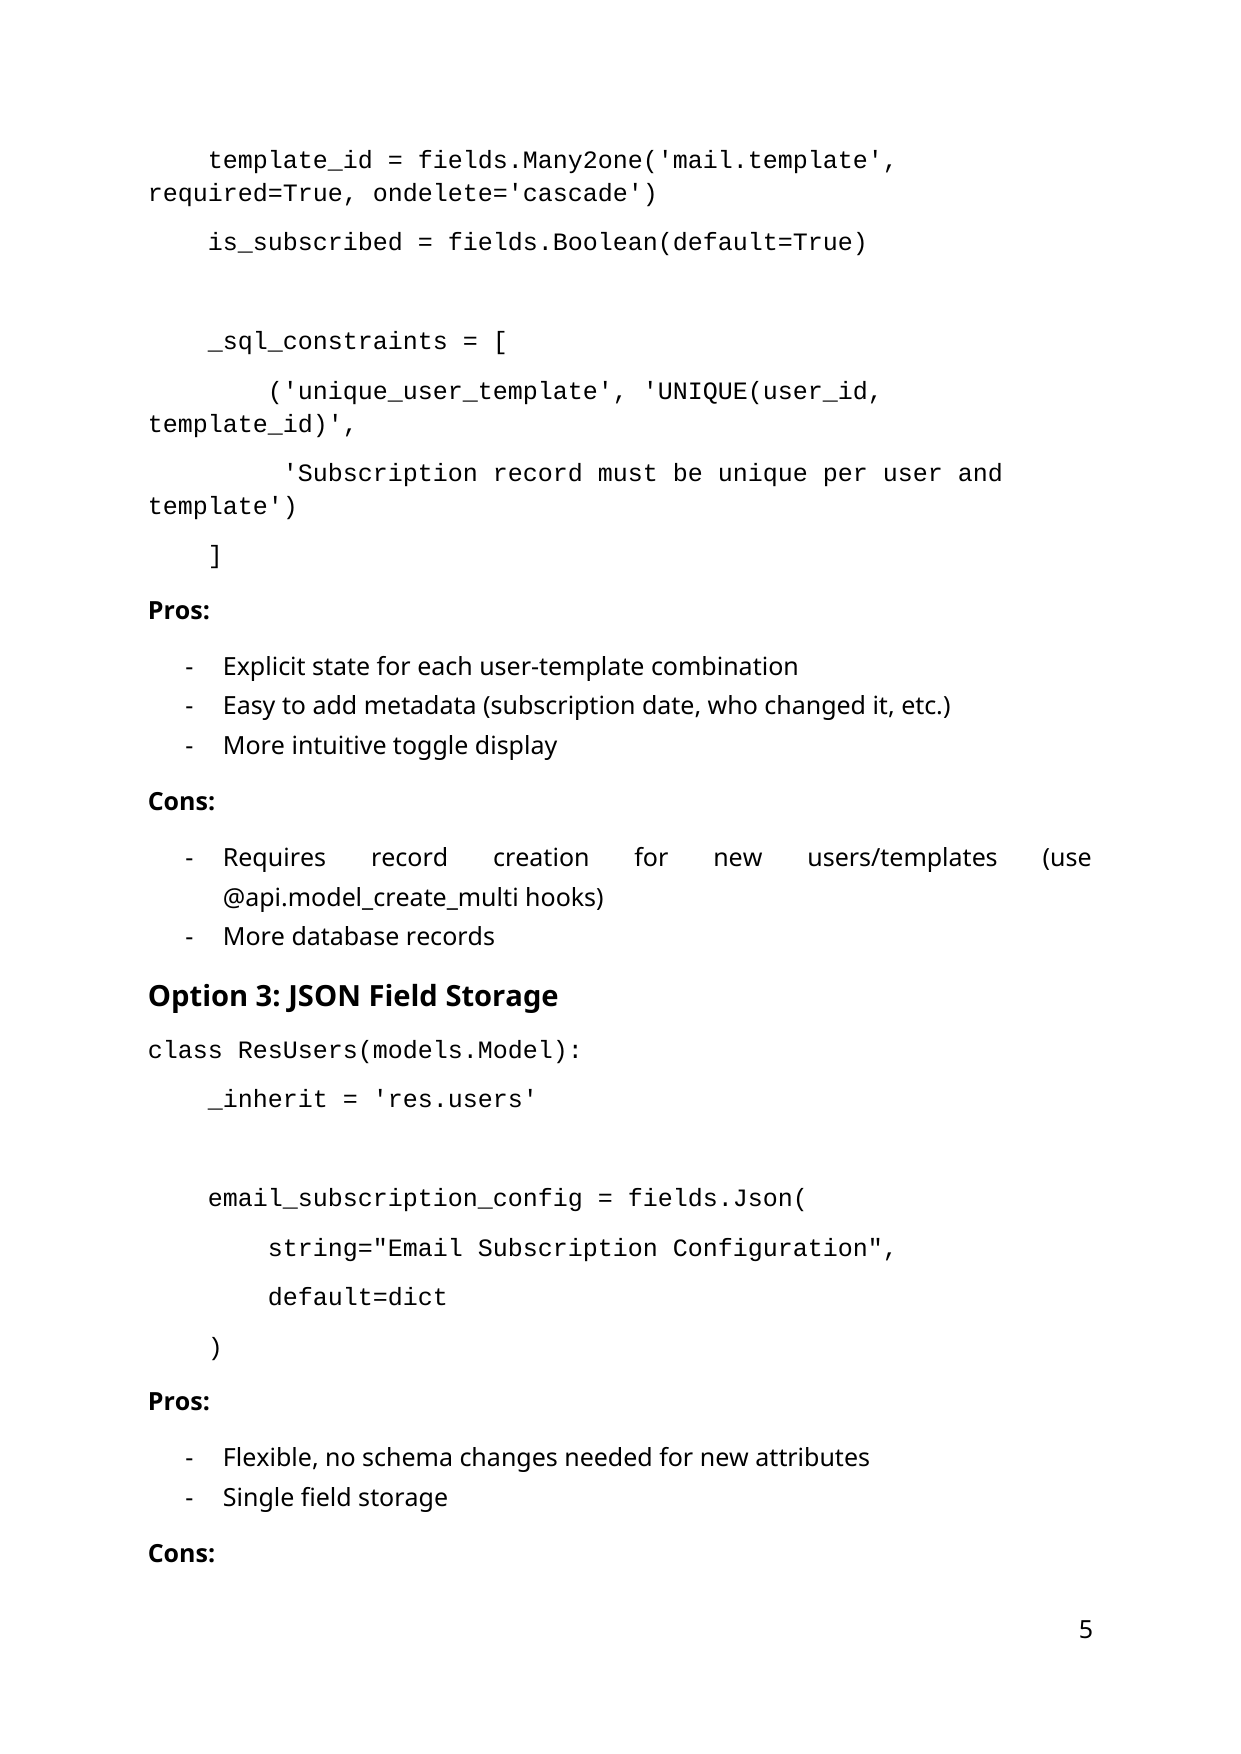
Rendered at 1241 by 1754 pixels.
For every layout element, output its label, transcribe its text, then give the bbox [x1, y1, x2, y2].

text string="Email Subscription Configuration", [148, 1235, 1093, 1264]
list Flexible, no schema changes needed for new attributes [185, 1440, 1093, 1474]
text 'Subscription record must be unique per user and template') [148, 461, 1093, 522]
text ('unique_user_template', 'UNIQUE(user_id, template_id)', [148, 378, 1093, 439]
text Cons: [148, 784, 1093, 818]
text class ResUsers(models.Model): [148, 1037, 1093, 1066]
text _inherit = 'res.users' [148, 1087, 1093, 1115]
list Easy to add metadata (subscription date, who changed it, etc.) [185, 688, 1093, 722]
list More database records [185, 919, 1093, 953]
text email_subscription_config = fields.Json( [148, 1186, 1093, 1214]
text Cons: [148, 1536, 1093, 1570]
text ) [148, 1334, 1093, 1363]
text default=dict [148, 1285, 1093, 1313]
text is_subscribed = fields.Boolean(default=True) [148, 230, 1093, 258]
list More intuitive toggle display [185, 727, 1093, 762]
text template_id = fields.Many2one('mail.template', required=True, ondelete='cascade') [148, 148, 1093, 209]
text _sql_constraints = [ [148, 329, 1093, 357]
list Single field storage [185, 1479, 1093, 1513]
list Requires record creation for new users/templates (use @api.model_create_multi hooks) [185, 840, 1093, 913]
text Pros: [148, 1384, 1093, 1418]
text Option 3: JSON Field Storage [148, 975, 1093, 1014]
text Pros: [148, 592, 1093, 626]
list Explicit state for each user-template combination [185, 648, 1093, 683]
text ] [148, 543, 1093, 571]
